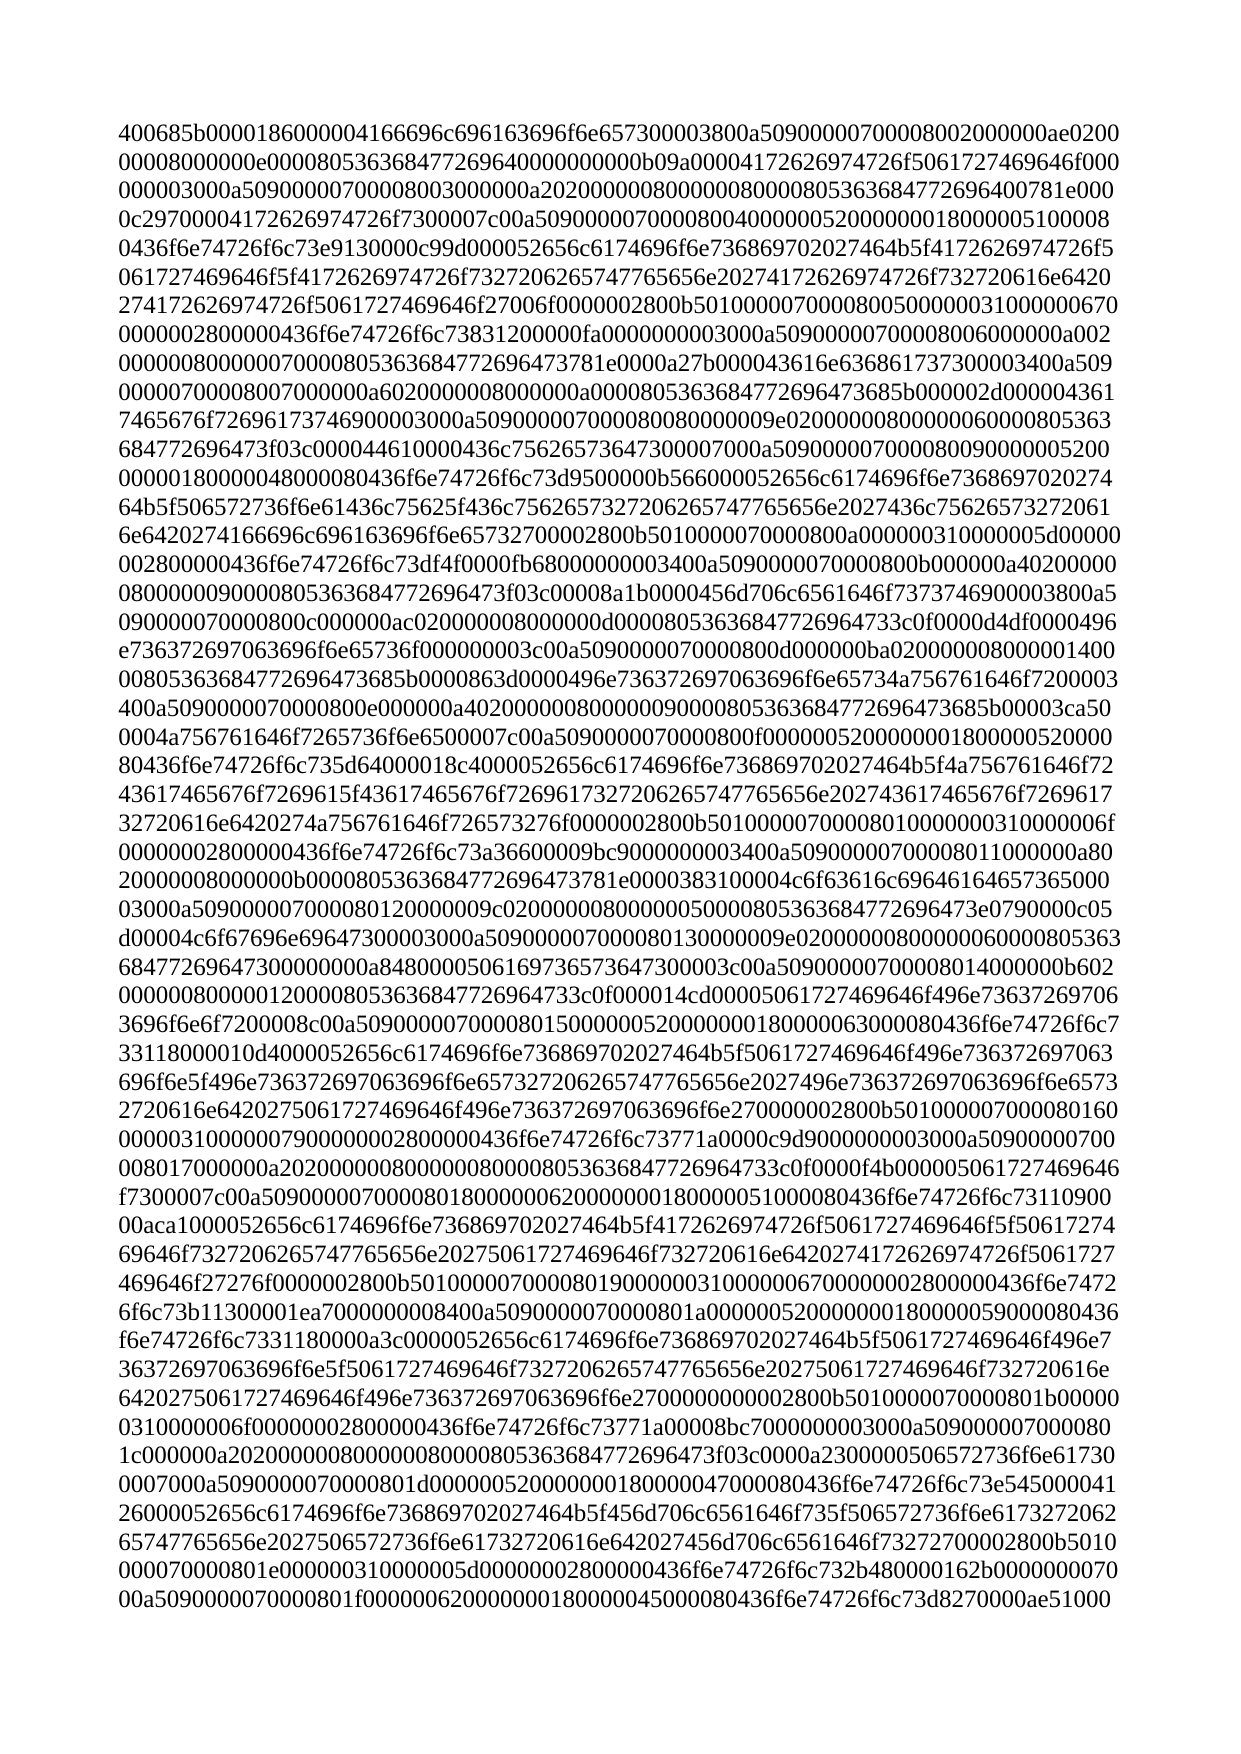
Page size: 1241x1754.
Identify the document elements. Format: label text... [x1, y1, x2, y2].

text 400685b0000186000004166696c696163696f6e657300003800a50900000700008002000000ae020000008000000e000080536368477269640000000000b09a00004172626974726f5061727469646f000000003000a50900000700008003000000a202000000800000080000805363684772696400781e0000c29700004172626974726f7300007c00a50900000700008004000000520000000180000051000080436f6e74726f6c73e9130000c99d000052656c6174696f6e736869702027464b5f4172626974726f5061727469646f5f4172626974726f7327206265747765656e20274172626974726f732720616e6420274172626974726f5061727469646f27006f0000002800b50100000700008005000000310000006700000002800000436f6e74726f6c73831200000fa0000000003000a50900000700008006000000a002000000800000070000805363684772696473781e0000a27b000043616e636861737300003400a50900000700008007000000a6020000008000000a0000805363684772696473685b000002d0000043617465676f72696173746900003000a509000007000080080000009e02000000800000060000805363684772696473f03c000044610000436c75626573647300007000a50900000700008009000000520000000180000048000080436f6e74726f6c73d9500000b566000052656c6174696f6e736869702027464b5f506572736f6e61436c75625f436c7562657327206265747765656e2027436c756265732720616e6420274166696c696163696f6e65732700002800b5010000070000800a000000310000005d00000002800000436f6e74726f6c73df4f0000fb68000000003400a5090000070000800b000000a402000000800000090000805363684772696473f03c00008a1b0000456d706c6561646f7373746900003800a5090000070000800c000000ac020000008000000d00008053636847726964733c0f0000d4df0000496e736372697063696f6e65736f000000003c00a5090000070000800d000000ba02000000800000140000805363684772696473685b0000863d0000496e736372697063696f6e65734a756761646f7200003400a5090000070000800e000000a402000000800000090000805363684772696473685b00003ca500004a756761646f7265736f6e6500007c00a5090000070000800f000000520000000180000052000080436f6e74726f6c735d64000018c4000052656c6174696f6e736869702027464b5f4a756761646f7243617465676f7269615f43617465676f7269617327206265747765656e202743617465676f726961732720616e6420274a756761646f726573276f0000002800b50100000700008010000000310000006f00000002800000436f6e74726f6c73a36600009bc9000000003400a50900000700008011000000a8020000008000000b0000805363684772696473781e0000383100004c6f63616c6964616465736500003000a509000007000080120000009c02000000800000050000805363684772696473e0790000c05d00004c6f67696e69647300003000a509000007000080130000009e0200000080000006000080536368477269647300000000a8480000506169736573647300003c00a50900000700008014000000b6020000008000001200008053636847726964733c0f000014cd00005061727469646f496e736372697063696f6e6f7200008c00a50900000700008015000000520000000180000063000080436f6e74726f6c733118000010d4000052656c6174696f6e736869702027464b5f5061727469646f496e736372697063696f6e5f496e736372697063696f6e657327206265747765656e2027496e736372697063696f6e65732720616e6420275061727469646f496e736372697063696f6e270000002800b50100000700008016000000310000007900000002800000436f6e74726f6c73771a0000c9d9000000003000a50900000700008017000000a2020000008000000800008053636847726964733c0f0000f4b000005061727469646f7300007c00a50900000700008018000000620000000180000051000080436f6e74726f6c7311090000aca1000052656c6174696f6e736869702027464b5f4172626974726f5061727469646f5f5061727469646f7327206265747765656e20275061727469646f732720616e6420274172626974726f5061727469646f27276f0000002800b50100000700008019000000310000006700000002800000436f6e74726f6c73b11300001ea7000000008400a5090000070000801a000000520000000180000059000080436f6e74726f6c7331180000a3c0000052656c6174696f6e736869702027464b5f5061727469646f496e736372697063696f6e5f5061727469646f7327206265747765656e20275061727469646f732720616e6420275061727469646f496e736372697063696f6e2700000000002800b5010000070000801b000000310000006f00000002800000436f6e74726f6c73771a00008bc7000000003000a5090000070000801c000000a202000000800000080000805363684772696473f03c0000a2300000506572736f6e617300007000a5090000070000801d000000520000000180000047000080436f6e74726f6c73e54500004126000052656c6174696f6e736869702027464b5f456d706c6561646f735f506572736f6e617327206265747765656e2027506572736f6e61732720616e642027456d706c6561646f73272700002800b5010000070000801e000000310000005d00000002800000436f6e74726f6c732b480000162b000000007000a5090000070000801f000000620000000180000045000080436f6e74726f6c73d8270000ae51000 [118, 118, 1122, 1613]
